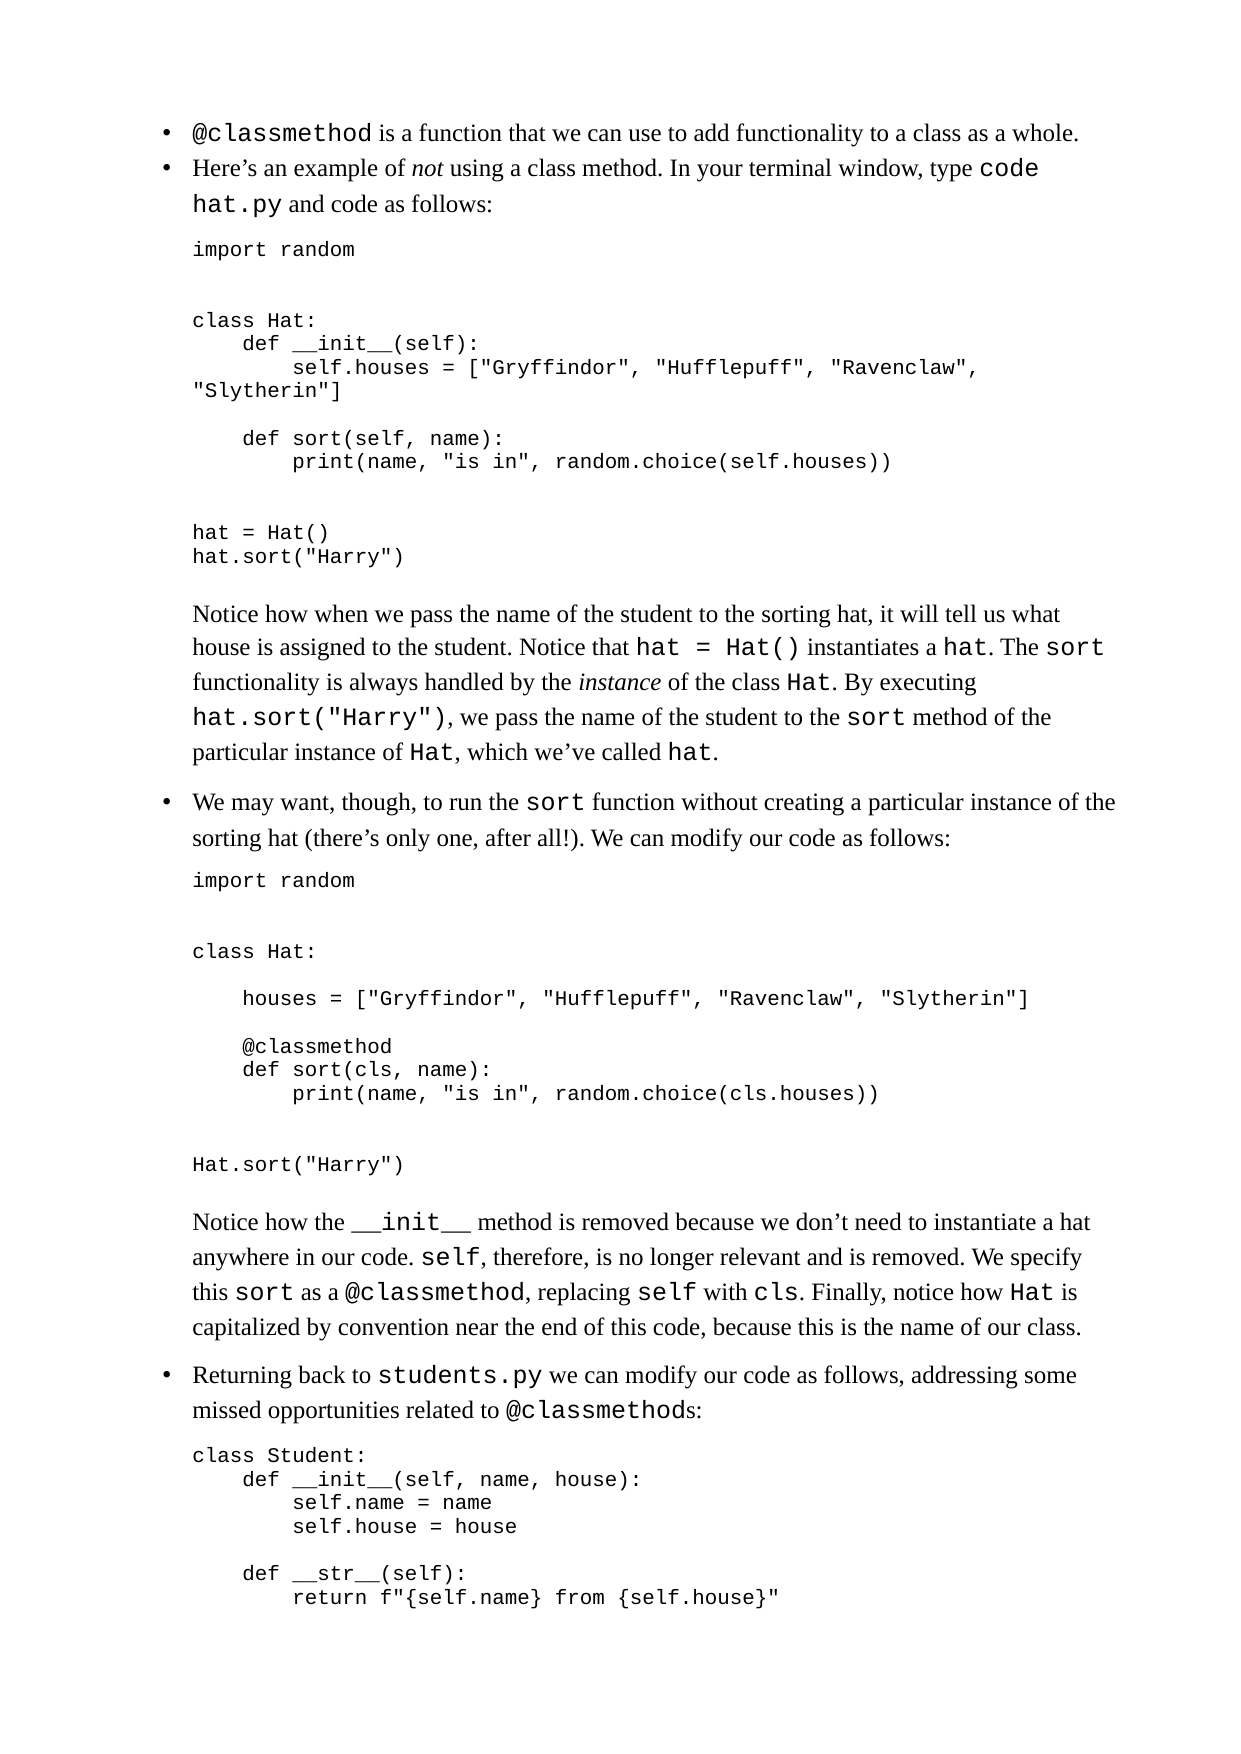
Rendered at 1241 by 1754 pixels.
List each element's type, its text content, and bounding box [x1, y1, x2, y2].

list self.name = name [162, 1492, 1122, 1516]
list class Hat: [162, 941, 1122, 965]
list self.houses = ["Gryffindor", "Hufflepuff", "Ravenclaw", "Slytherin"] [162, 357, 1122, 404]
list print(name, "is in", random.choice(cls.houses)) [162, 1083, 1122, 1107]
list We may want, though, to run the sort function without creating a particular instance of the sorting hat (there’s only one, after all!). We can modify our code as follows: [162, 787, 1122, 851]
list houses = ["Gryffindor", "Hufflepuff", "Ravenclaw", "Slytherin"] [162, 988, 1122, 1012]
list def __init__(self, name, house): [162, 1469, 1122, 1492]
list hat = Hat() [162, 522, 1122, 546]
list Here’s an example of not using a class method. In your terminal window, type code hat.py and code as follows: [162, 153, 1122, 219]
list import random [162, 870, 1122, 894]
list @classmethod [162, 1036, 1122, 1059]
list class Hat: [162, 309, 1122, 333]
list Hat.sort("Harry") [162, 1154, 1122, 1178]
list def __str__(self): [162, 1563, 1122, 1587]
list return f"{self.name} from {self.house}" [162, 1587, 1122, 1611]
list class Student: [162, 1445, 1122, 1469]
list def sort(self, name): [162, 428, 1122, 451]
list Notice how when we pass the name of the student to the sorting hat, it will tell us what house is assigned to the student. Notice that hat = Hat() instantiates a hat. The sort functionality is always handled by the instance of the class Hat. By executing hat.sort("Harry"), we pass the name of the student to the sort method of the particular instance of Hat, which we’ve called hat. [162, 599, 1122, 768]
list hat.sort("Harry") [162, 546, 1122, 570]
list Returning back to students.py we can modify our code as follows, addressing some missed opportunities related to @classmethods: [162, 1360, 1122, 1426]
list Notice how the __init__ method is removed because we don’t need to instantiate a hat anywhere in our code. self, therefore, is no longer relevant and is removed. We specify this sort as a @classmethod, replacing self with cls. Finally, notice how Hat is capitalized by convention near the end of this code, because this is the name of our class. [162, 1207, 1122, 1341]
list print(name, "is in", random.choice(self.houses)) [162, 451, 1122, 475]
list self.house = house [162, 1516, 1122, 1540]
list def __init__(self): [162, 333, 1122, 357]
list @classmethod is a function that we can use to add functionality to a class as a whole. [162, 118, 1122, 149]
list def sort(cls, name): [162, 1059, 1122, 1083]
list import random [162, 239, 1122, 262]
